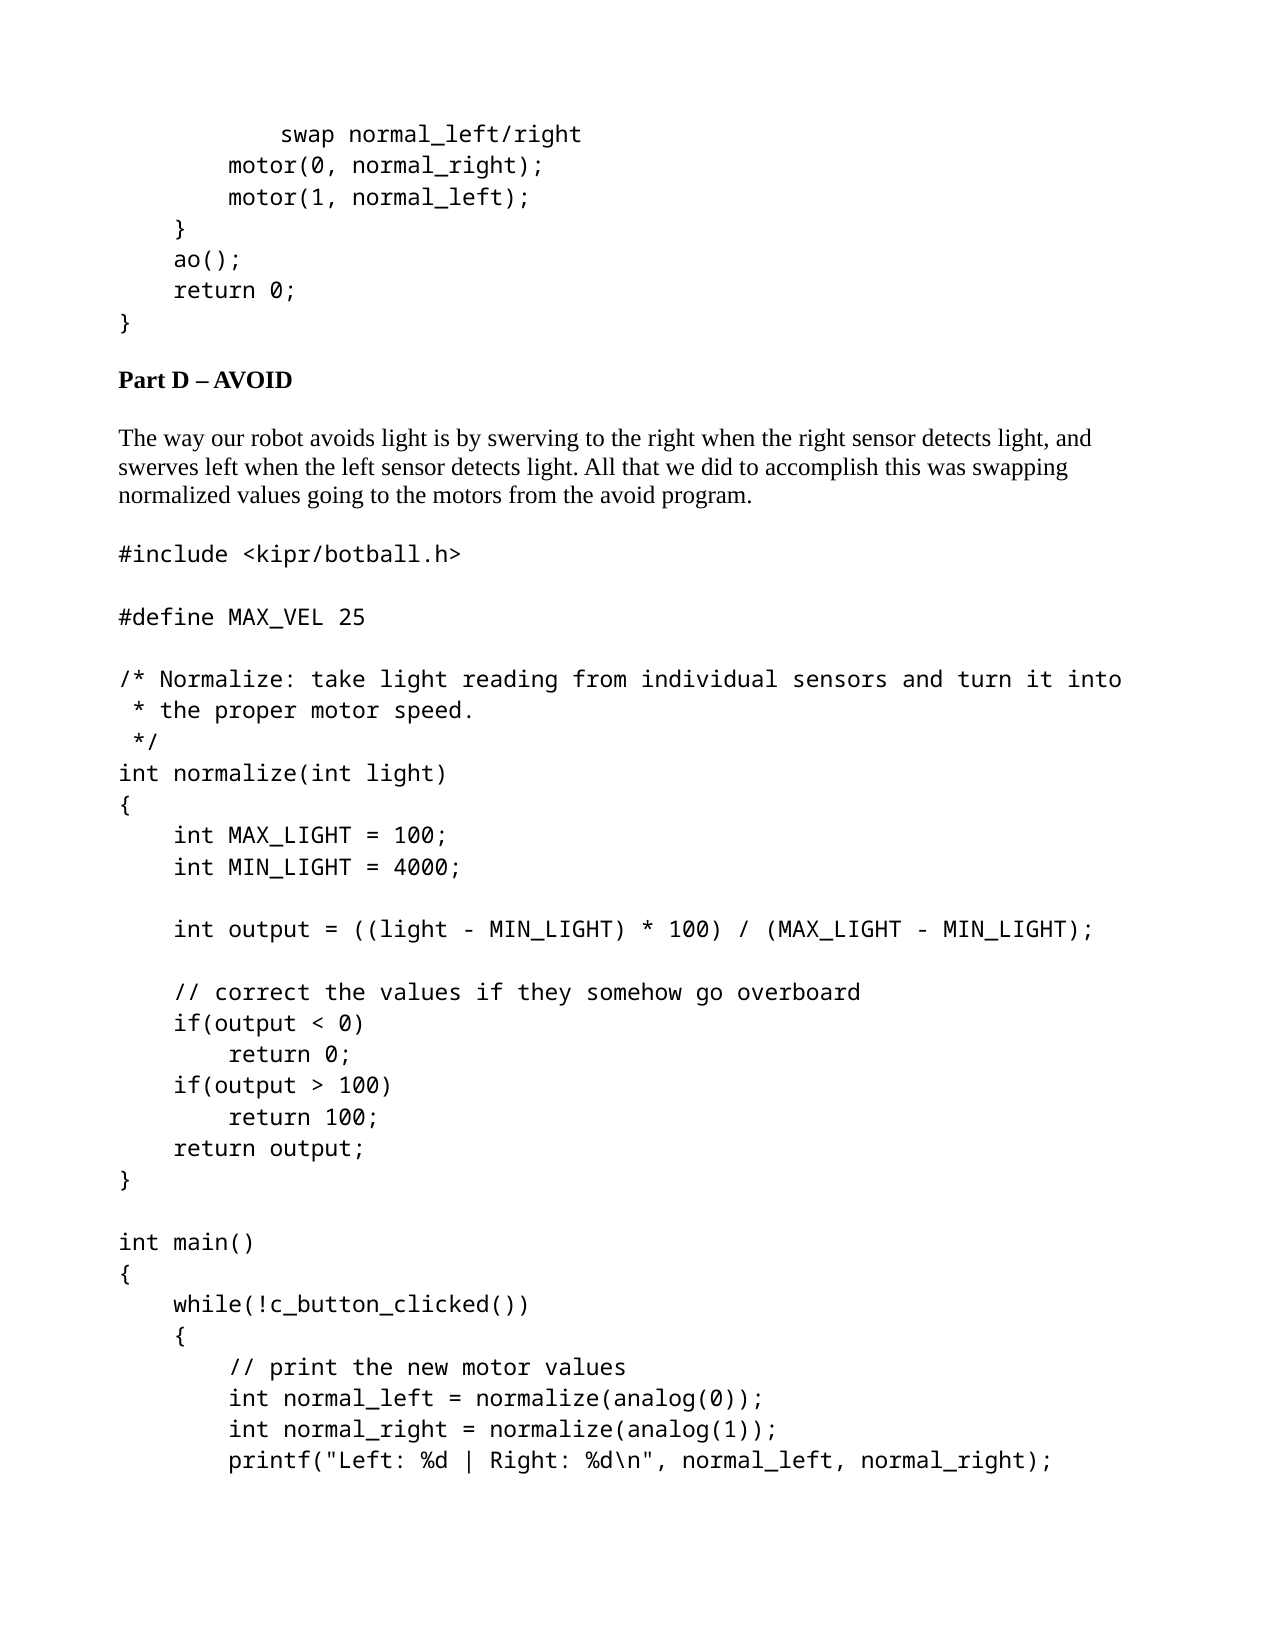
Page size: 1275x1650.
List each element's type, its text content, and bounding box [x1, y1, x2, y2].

text Part D – AVOID [118, 366, 1157, 394]
text The way our robot avoids light is by swerving to the right when the right sensor detects light, and swerves left when the left sensor detects light. All that we did to accomplish this was swapping normalized values going to the motors from the avoid program. [118, 423, 1157, 509]
text /* Normalize: take light reading from individual sensors and turn it into [118, 663, 1157, 694]
text return 0; [118, 274, 1157, 306]
text int normal_left = normalize(analog(0)); [118, 1382, 1157, 1413]
text swap normal_left/right [118, 118, 1157, 149]
text * the proper motor speed. [118, 694, 1157, 726]
text { [118, 788, 1157, 819]
text ao(); [118, 243, 1157, 274]
text int normal_right = normalize(analog(1)); [118, 1413, 1157, 1444]
text int main() [118, 1226, 1157, 1257]
text int output = ((light - MIN_LIGHT) * 100) / (MAX_LIGHT - MIN_LIGHT); [118, 913, 1157, 944]
text { [118, 1257, 1157, 1288]
text if(output < 0) [118, 1007, 1157, 1038]
text int MAX_LIGHT = 100; [118, 819, 1157, 851]
text printf("Left: %d | Right: %d\n", normal_left, normal_right); [118, 1444, 1157, 1476]
text int normalize(int light) [118, 757, 1157, 788]
text motor(0, normal_right); [118, 149, 1157, 181]
text int MIN_LIGHT = 4000; [118, 851, 1157, 882]
text { [118, 1319, 1157, 1351]
text if(output > 100) [118, 1069, 1157, 1101]
text return 0; [118, 1038, 1157, 1069]
text } [118, 212, 1157, 243]
text return 100; [118, 1101, 1157, 1132]
text #include <kipr/botball.h> [118, 538, 1157, 569]
text while(!c_button_clicked()) [118, 1288, 1157, 1319]
text // print the new motor values [118, 1351, 1157, 1382]
text } [118, 1163, 1157, 1194]
text return output; [118, 1132, 1157, 1163]
text } [118, 306, 1157, 337]
text // correct the values if they somehow go overboard [118, 976, 1157, 1007]
text motor(1, normal_left); [118, 181, 1157, 212]
text */ [118, 726, 1157, 757]
text #define MAX_VEL 25 [118, 601, 1157, 632]
